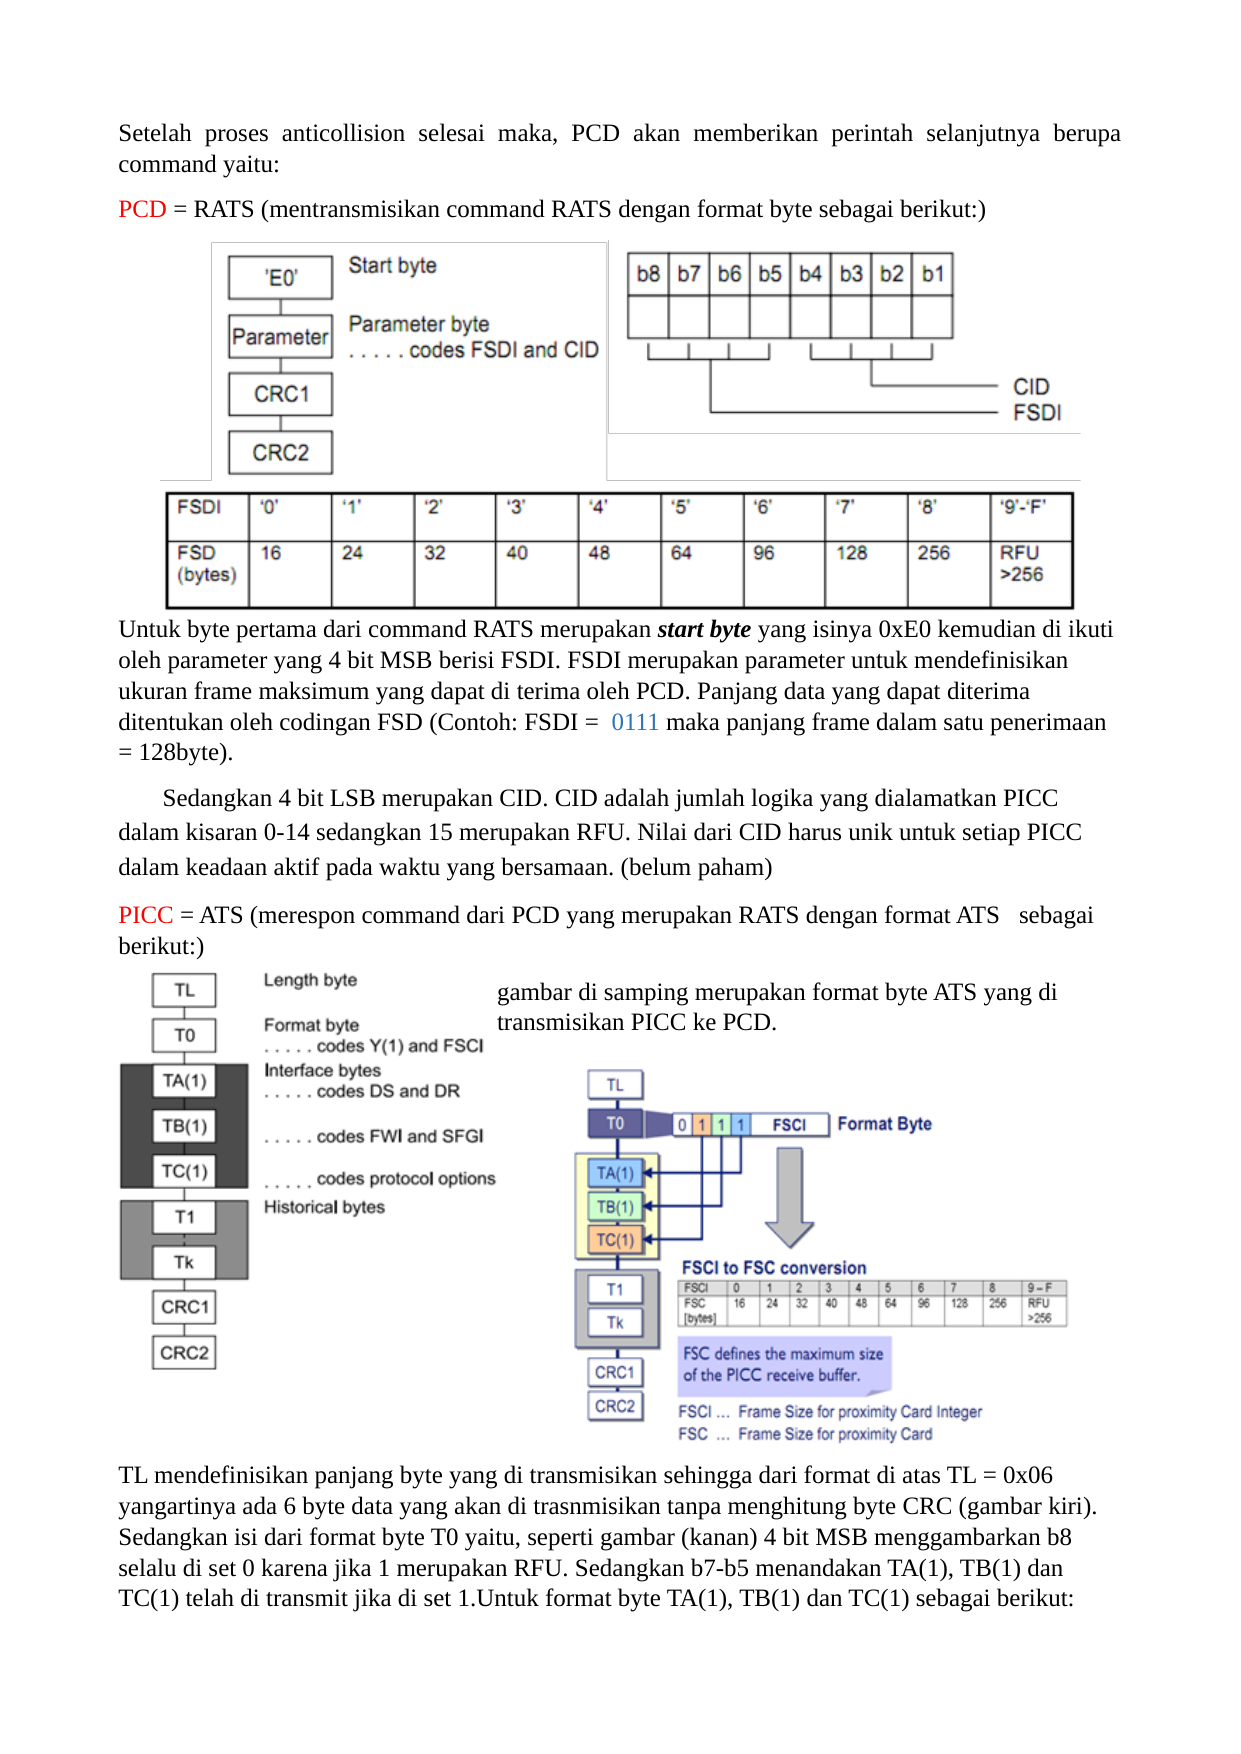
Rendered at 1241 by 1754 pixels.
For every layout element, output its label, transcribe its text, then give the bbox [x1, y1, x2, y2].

text PCD = RATS (mentransmisikan command RATS dengan format byte sebagai berikut:) [118, 194, 1122, 223]
text PICC = ATS (merespon command dari PCD yang merupakan RATS dengan format ATS sebagai berikut:) [118, 901, 1122, 960]
text Sedangkan 4 bit LSB merupakan CID. CID adalah jumlah logika yang dialamatkan PICC dalam kisaran 0-14 sedangkan 15 merupakan RFU. Nilai dari CID harus unik untuk setiap PICC dalam keadaan aktif pada waktu yang bersamaan. (belum paham) [118, 783, 1122, 880]
text Untuk byte pertama dari command RATS merupakan start byte yang isinya 0xE0 kemudian di ikuti oleh parameter yang 4 bit MSB berisi FSDI. FSDI merupakan parameter untuk mendefinisikan ukuran frame maksimum yang dapat di terima oleh PCD. Panjang data yang dapat diterima ditentukan oleh codingan FSD (Contoh: FSDI = 0111 maka panjang frame dalam satu penerimaan = 128byte). [118, 239, 1122, 766]
text gambar di samping merupakan format byte ATS yang di transmisikan PICC ke PCD. [497, 977, 1122, 1036]
text TL mendefinisikan panjang byte yang di transmisikan sehingga dari format di atas TL = 0x06 yangartinya ada 6 byte data yang akan di trasnmisikan tanpa menghitung byte CRC (gambar kiri). Sedangkan isi dari format byte T0 yaitu, seperti gambar (kanan) 4 bit MSB menggambarkan b8 selalu di set 0 karena jika 1 merupakan RFU. Sedangkan b7-b5 menandakan TA(1), TB(1) dan TC(1) telah di transmit jika di set 1.Untuk format byte TA(1), TB(1) dan TC(1) sebagai berikut: [118, 1461, 1122, 1612]
text Setelah proses anticollision selesai maka, PCD akan memberikan perintah selanjutnya berupa command yaitu: [118, 118, 1122, 178]
